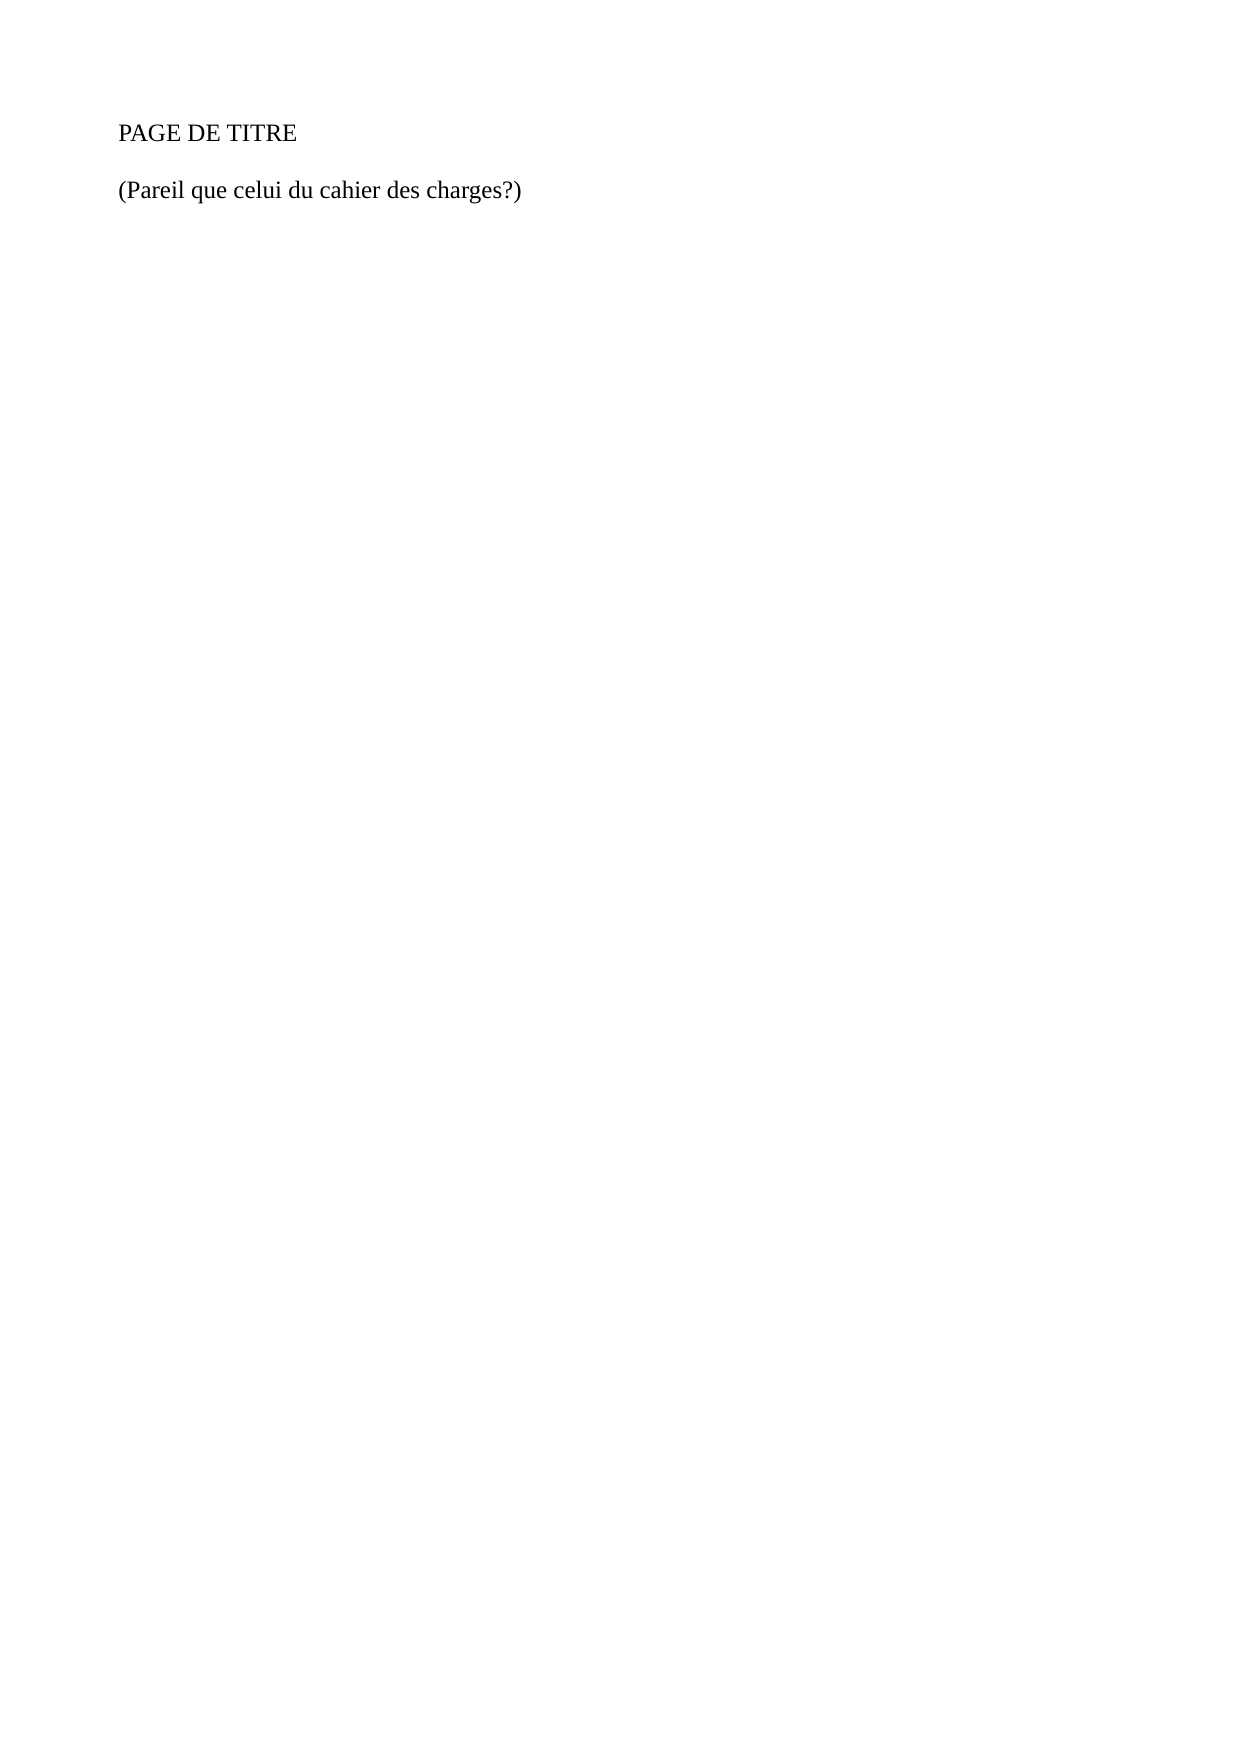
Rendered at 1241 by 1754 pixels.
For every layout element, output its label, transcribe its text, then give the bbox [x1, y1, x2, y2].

text (Pareil que celui du cahier des charges?) [118, 176, 1122, 204]
text PAGE DE TITRE [118, 118, 1122, 147]
